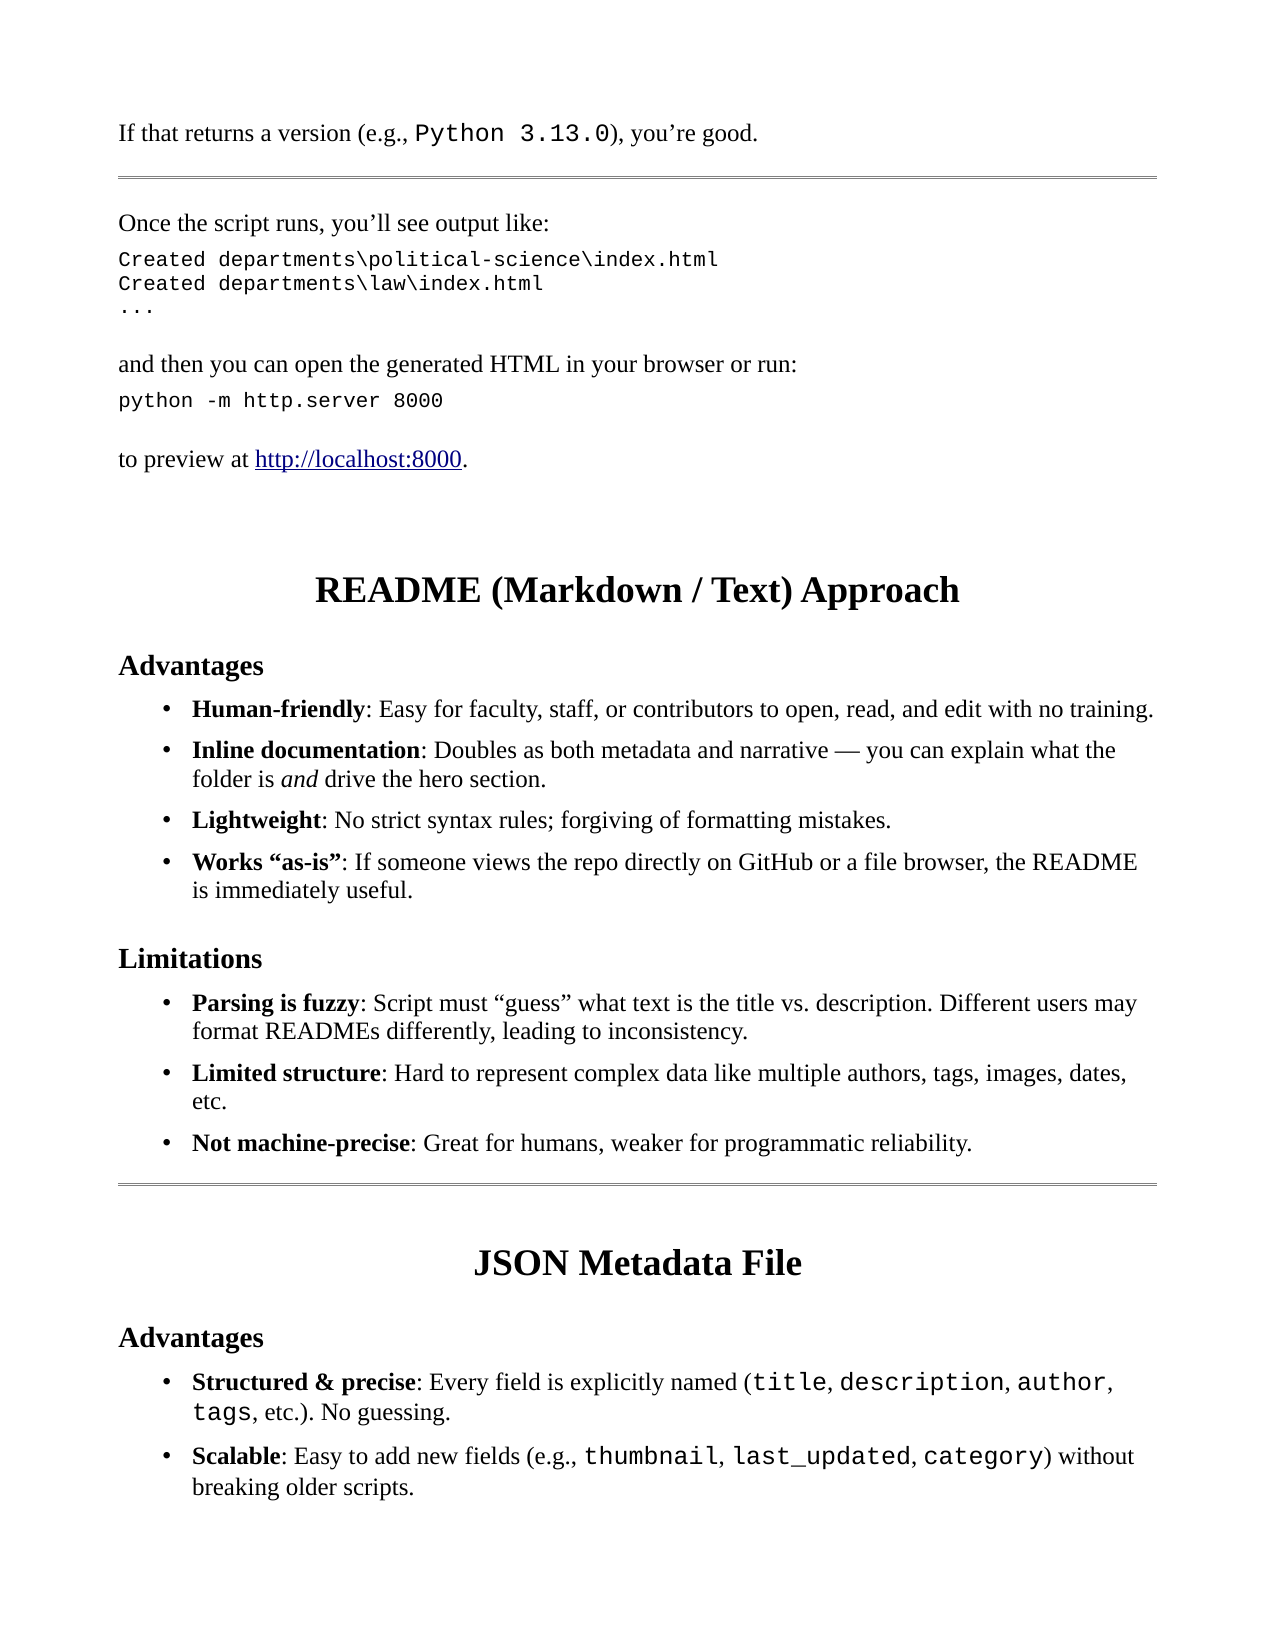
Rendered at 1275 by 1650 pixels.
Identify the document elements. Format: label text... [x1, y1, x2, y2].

text to preview at http://localhost:8000. [118, 444, 1157, 472]
text Created departments\law\index.html [118, 272, 1157, 296]
text and then you can open the generated HTML in your browser or run: [118, 349, 1157, 378]
list Limited structure: Hard to represent complex data like multiple authors, tags, images, dates, etc. [162, 1058, 1157, 1115]
list Lightweight: No strict syntax rules; forgiving of formatting mistakes. [162, 805, 1157, 834]
subtitle Advantages [118, 648, 1157, 682]
subtitle README (Markdown / Text) Approach [118, 567, 1157, 611]
subtitle Limitations [118, 942, 1157, 975]
list Parsing is fuzzy: Script must “guess” what text is the title vs. description. Different users may format READMEs differently, leading to inconsistency. [162, 988, 1157, 1045]
text Created departments\political-science\index.html [118, 249, 1157, 272]
list Human-friendly: Easy for faculty, staff, or contributors to open, read, and edit with no training. [162, 694, 1157, 723]
list Inline documentation: Doubles as both metadata and narrative — you can explain what the folder is and drive the hero section. [162, 735, 1157, 793]
text python -m http.server 8000 [118, 391, 1157, 414]
list Works “as-is”: If someone views the repo directly on GitHub or a file browser, the README is immediately useful. [162, 847, 1157, 904]
text If that returns a version (e.g., Python 3.13.0), you’re good. [118, 118, 1157, 149]
text Once the script runs, you’ll see output like: [118, 208, 1157, 236]
list Scalable: Easy to add new fields (e.g., thumbnail, last_updated, category) without breaking older scripts. [162, 1441, 1157, 1500]
subtitle Advantages [118, 1321, 1157, 1354]
text ... [118, 296, 1157, 320]
list Structured & precise: Every field is explicitly named (title, description, author, tags, etc.). No guessing. [162, 1367, 1157, 1428]
list Not machine-precise: Great for humans, weaker for programmatic reliability. [162, 1128, 1157, 1156]
subtitle JSON Metadata File [118, 1240, 1157, 1283]
